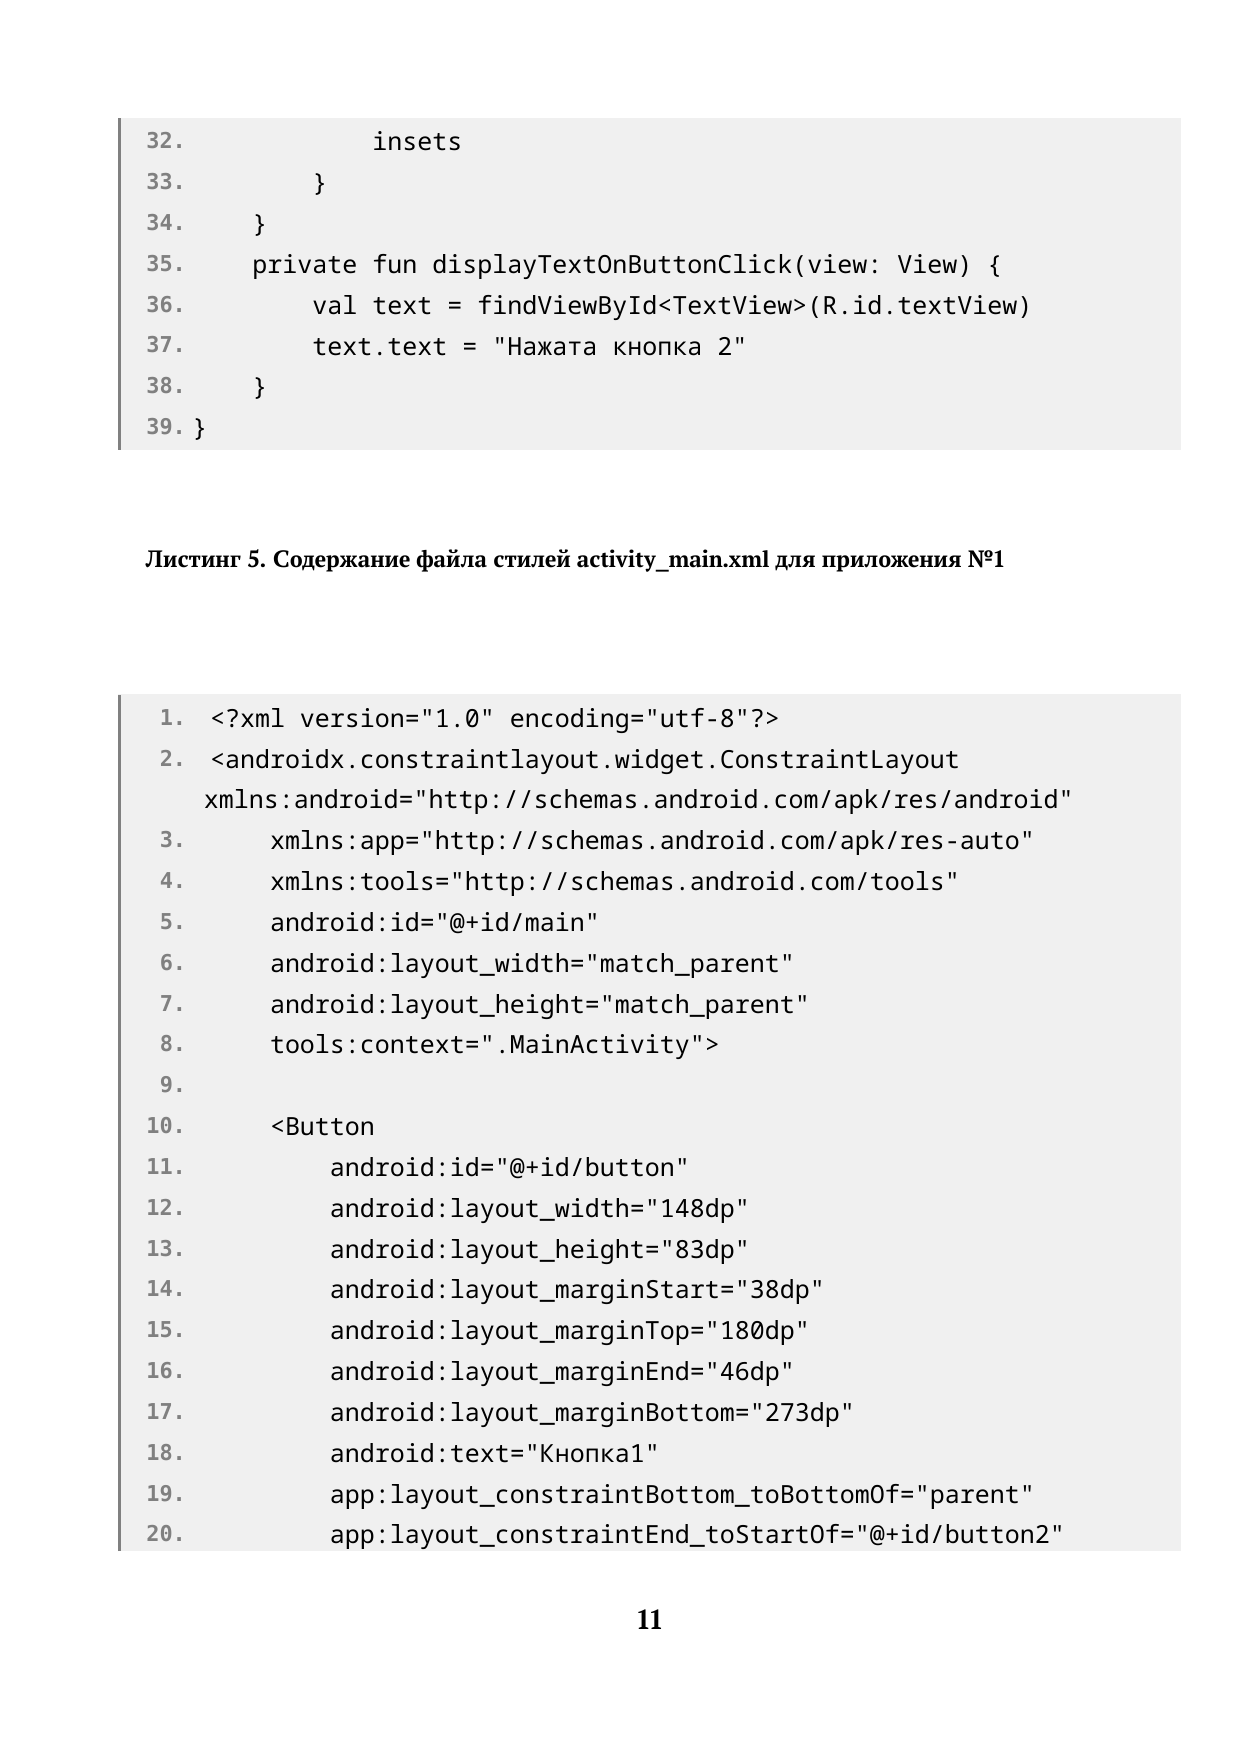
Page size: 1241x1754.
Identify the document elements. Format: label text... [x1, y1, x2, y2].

list tools:context=".MainActivity"> [121, 1021, 1181, 1061]
list } [121, 159, 1181, 199]
list android:layout_marginTop="180dp" [121, 1307, 1181, 1347]
list android:layout_height="83dp" [121, 1225, 1181, 1265]
list text.text = "Нажата кнопка 2" [121, 322, 1181, 362]
list <?xml version="1.0" encoding="utf-8"?> [118, 694, 1181, 734]
list android:layout_width="match_parent" [121, 939, 1181, 979]
list android:text="Кнопка1" [121, 1429, 1181, 1469]
list } [121, 404, 1181, 450]
list android:layout_height="match_parent" [121, 980, 1181, 1020]
list private fun displayTextOnButtonClick(view: View) { [121, 241, 1181, 281]
list } [121, 200, 1181, 240]
list app:layout_constraintBottom_toBottomOf="parent" [121, 1470, 1181, 1510]
list android:id="@+id/button" [121, 1144, 1181, 1184]
text Листинг 5. Содержание файла стилей activity_main.xml для приложения №1 [144, 544, 1168, 573]
list android:id="@+id/main" [121, 899, 1181, 939]
list android:layout_marginStart="38dp" [121, 1266, 1181, 1306]
list android:layout_width="148dp" [121, 1184, 1181, 1224]
list android:layout_marginEnd="46dp" [121, 1348, 1181, 1388]
list insets [121, 118, 1181, 158]
list xmlns:app="http://schemas.android.com/apk/res-auto" [121, 817, 1181, 857]
list <Button [121, 1103, 1181, 1143]
list xmlns:tools="http://schemas.android.com/tools" [121, 858, 1181, 898]
list android:layout_marginBottom="273dp" [121, 1389, 1181, 1429]
list val text = findViewById<TextView>(R.id.textView) [121, 281, 1181, 321]
list } [121, 363, 1181, 403]
list app:layout_constraintEnd_toStartOf="@+id/button2" [121, 1511, 1181, 1551]
list <androidx.constraintlayout.widget.ConstraintLayout xmlns:android="http://schemas.android.com/apk/res/android" [121, 735, 1181, 816]
